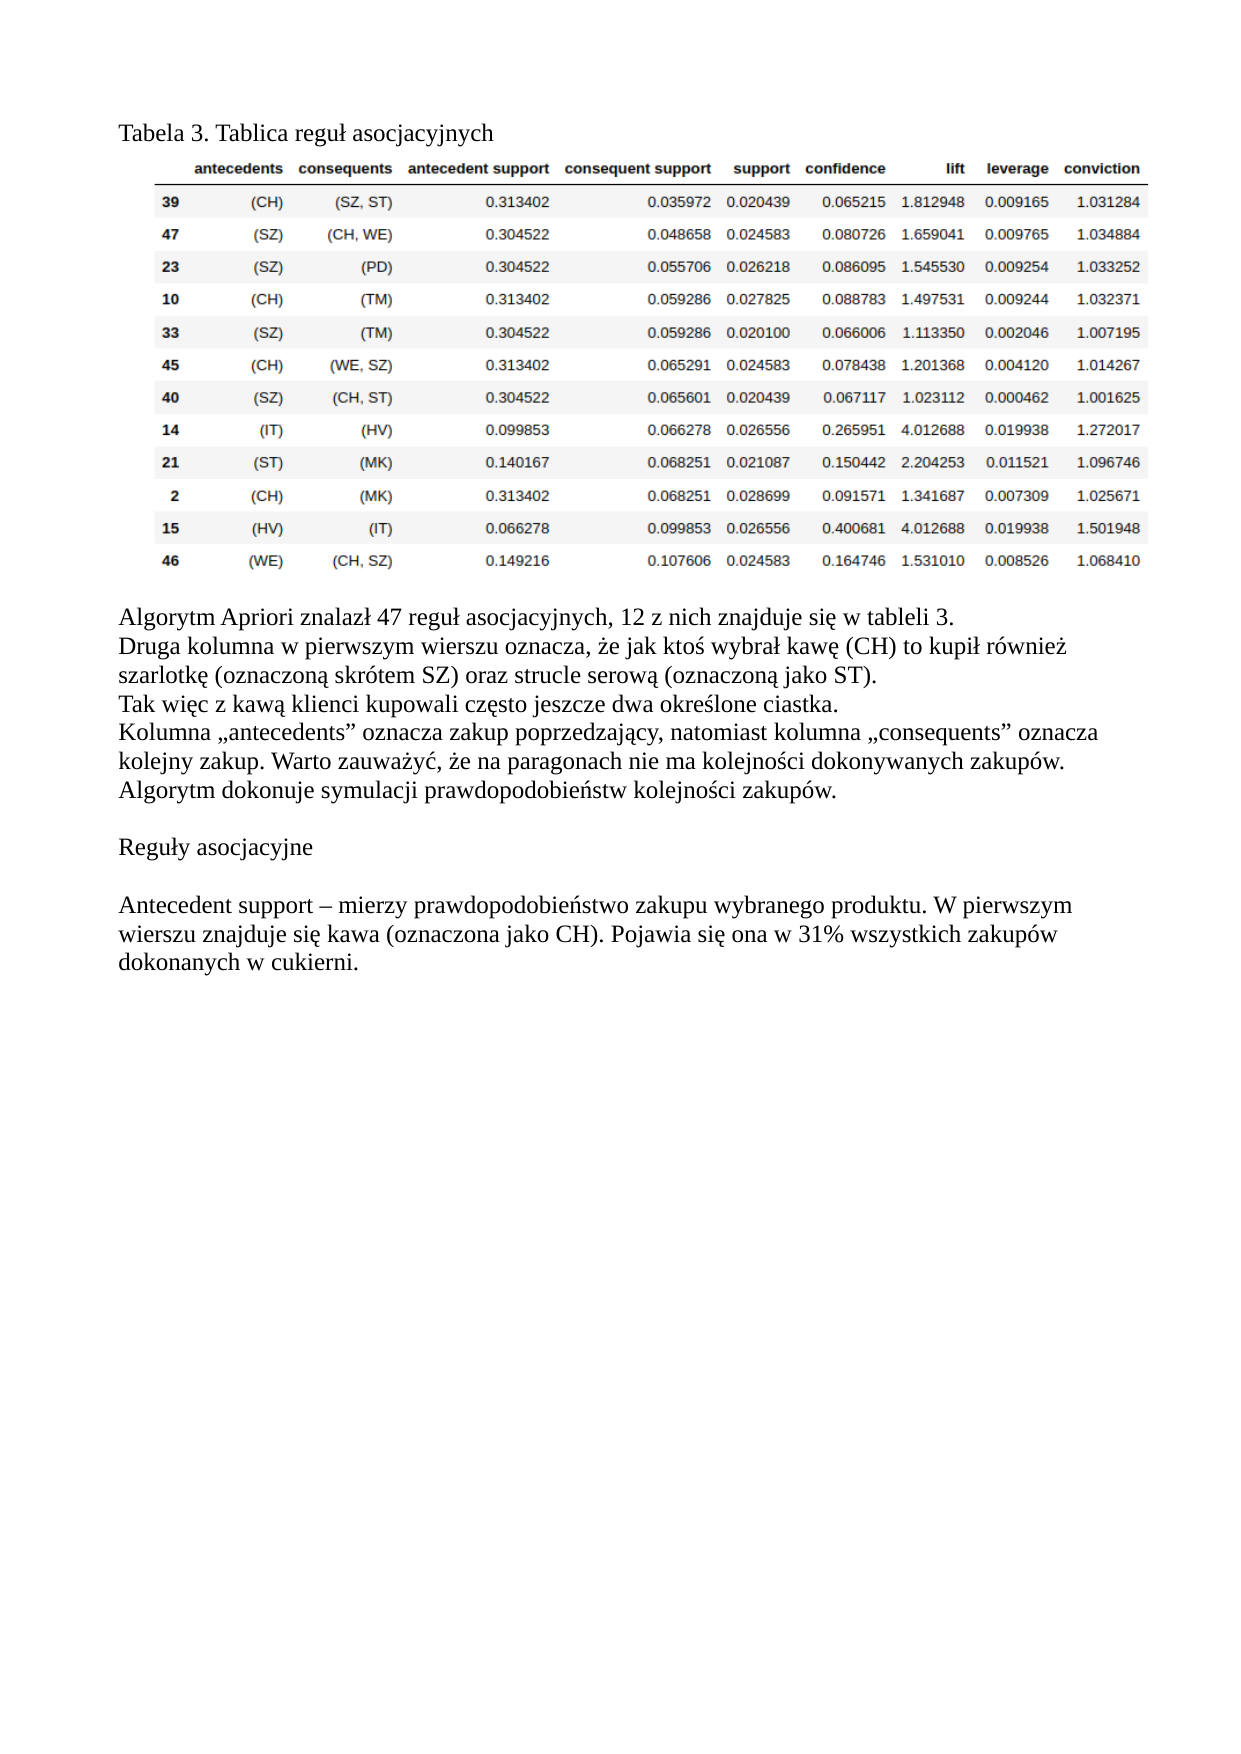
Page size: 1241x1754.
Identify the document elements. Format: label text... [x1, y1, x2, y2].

text Tak więc z kawą klienci kupowali często jeszcze dwa określone ciastka. [118, 689, 1122, 717]
text Tabela 3. Tablica reguł asocjacyjnych [118, 118, 1122, 147]
text Algorytm Apriori znalazł 47 reguł asocjacyjnych, 12 z nich znajduje się w tableli 3. [118, 602, 1122, 631]
text Reguły asocjacyjne [118, 832, 1122, 861]
text Druga kolumna w pierwszym wierszu oznacza, że jak ktoś wybrał kawę (CH) to kupił również szarlotkę (oznaczoną skrótem SZ) oraz strucle serową (oznaczoną jako ST). [118, 631, 1122, 689]
text Antecedent support – mierzy prawdopodobieństwo zakupu wybranego produktu. W pierwszym wierszu znajduje się kawa (oznaczona jako CH). Pojawia się ona w 31% wszystkich zakupów dokonanych w cukierni. [118, 890, 1122, 976]
picture [149, 147, 1154, 574]
text Kolumna „antecedents” oznacza zakup poprzedzający, natomiast kolumna „consequents” oznacza kolejny zakup. Warto zauważyć, że na paragonach nie ma kolejności dokonywanych zakupów. Algorytm dokonuje symulacji prawdopodobieństw kolejności zakupów. [118, 717, 1122, 804]
